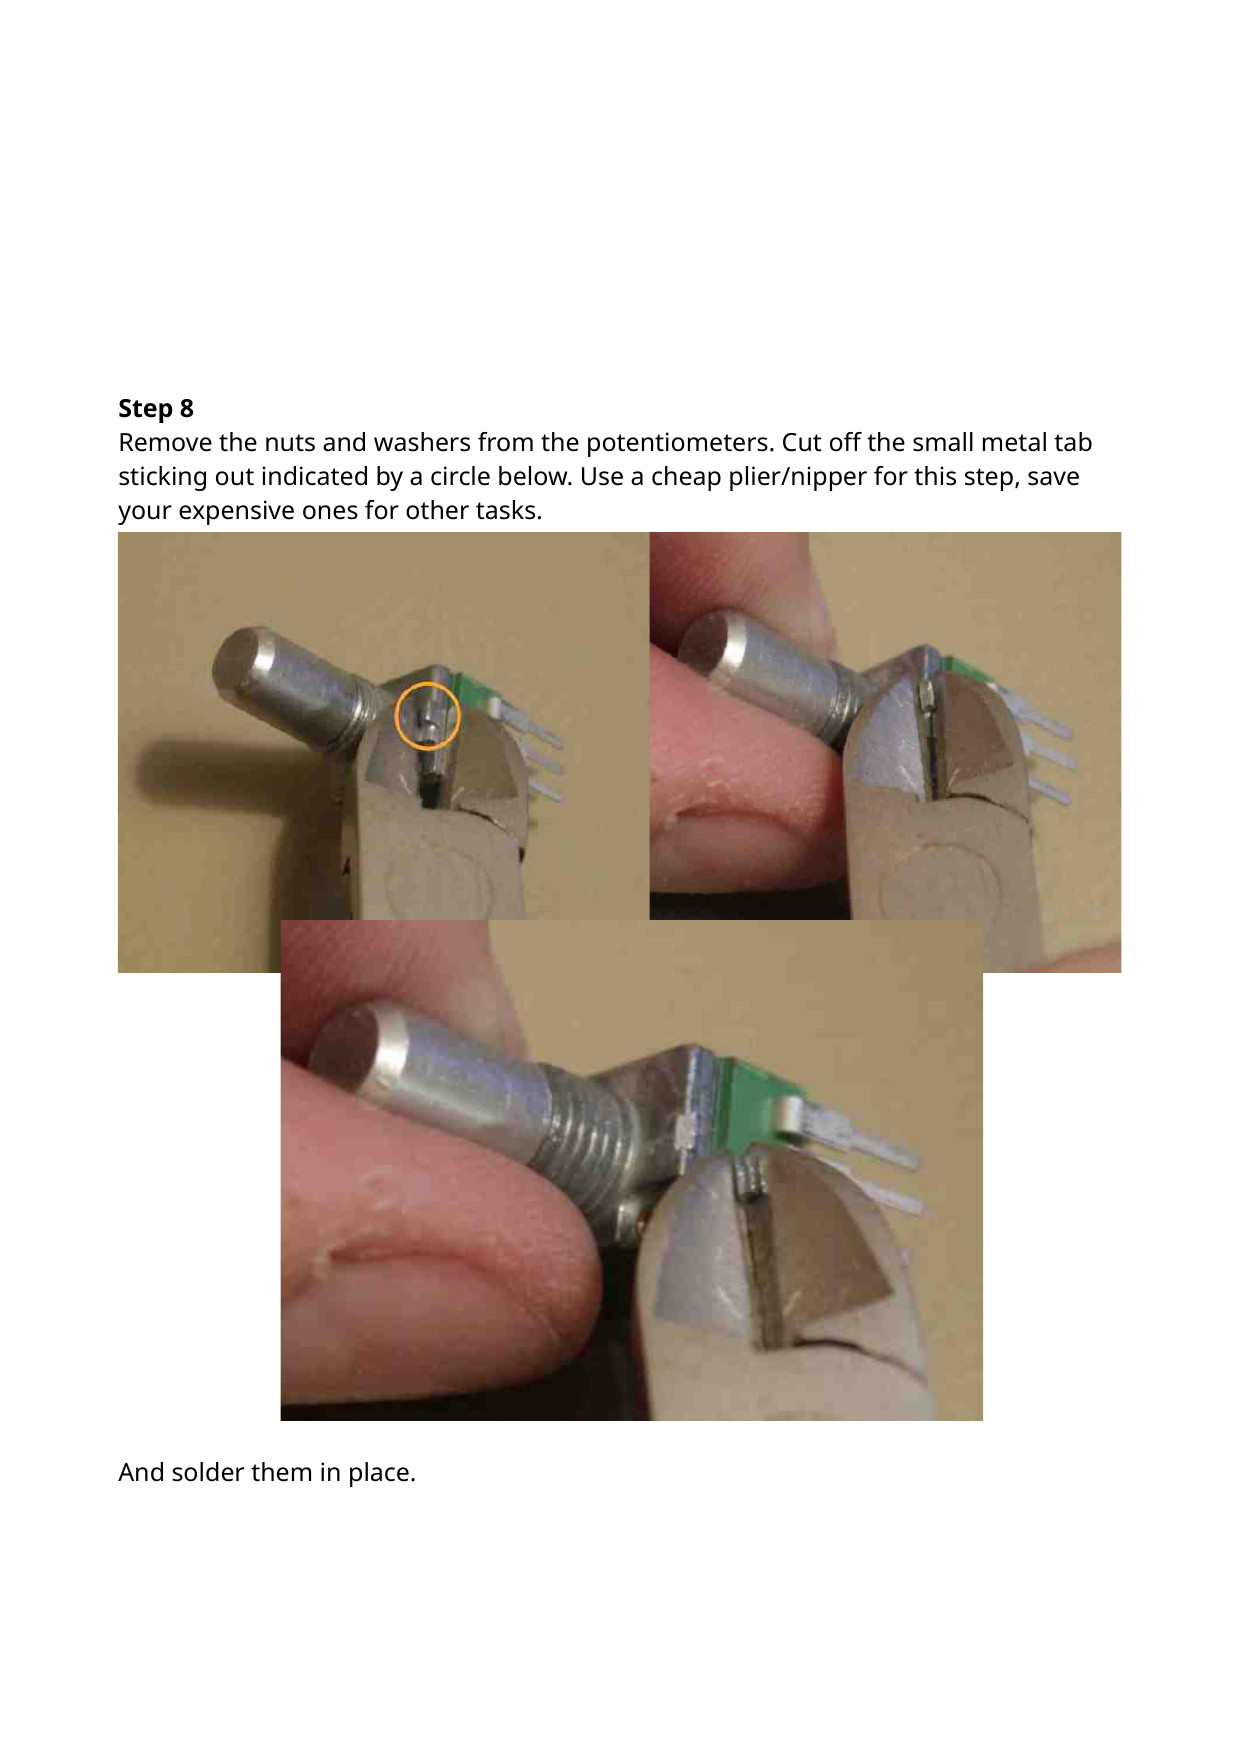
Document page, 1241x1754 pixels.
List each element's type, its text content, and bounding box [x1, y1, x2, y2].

text And solder them in place. [118, 1455, 1122, 1489]
text Step 8 [118, 391, 1122, 425]
picture [117, 532, 1122, 1421]
text Remove the nuts and washers from the potentiometers. Cut off the small metal tab sticking out indicated by a circle below. Use a cheap plier/nipper for this step, save your expensive ones for other tasks. [118, 425, 1122, 527]
